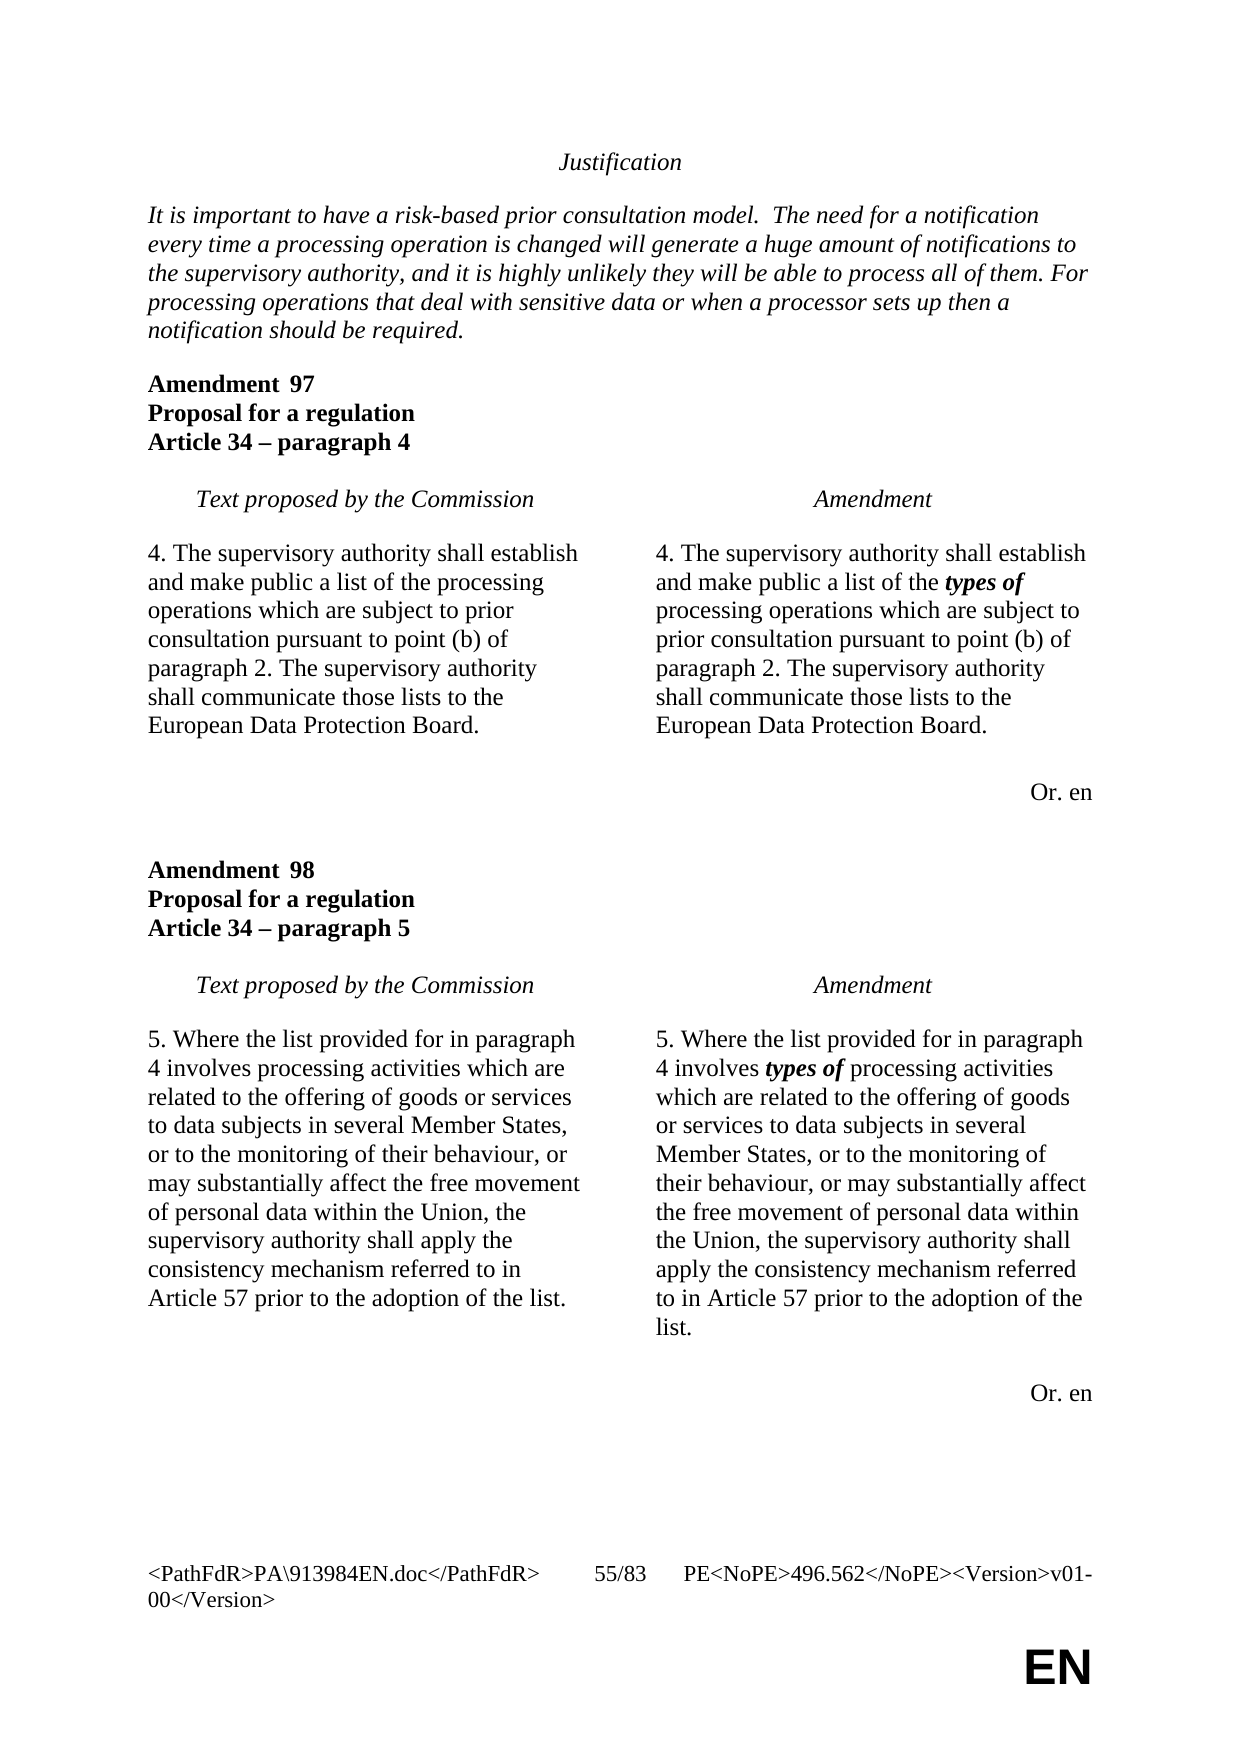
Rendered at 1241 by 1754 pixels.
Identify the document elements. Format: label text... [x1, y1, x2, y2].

text <DocAmend>Proposal for a regulation</DocAmend> [148, 884, 1092, 913]
table_cell Amendment [620, 971, 1128, 1024]
table_header [112, 942, 1128, 971]
title <TitreJust>Justification</TitreJust> [148, 147, 1092, 176]
table_cell 5. Where the list provided for in paragraph 4 involves types of processing activities which are related to the offering of goods or services to data subjects in several Member States, or to the monitoring of their behaviour, or may substantially affect the free movement of personal data within the Union, the supervisory authority shall apply the consistency mechanism referred to in Article 57 prior to the adoption of the list. [620, 1024, 1128, 1353]
text <Article>Article 34 – paragraph 5</Article> [148, 913, 1092, 942]
text <DocAmend>Proposal for a regulation</DocAmend> [148, 398, 1092, 427]
text Or. <Original>{EN}en</Original> [148, 777, 1092, 806]
table_cell 5. Where the list provided for in paragraph 4 involves processing activities which are related to the offering of goods or services to data subjects in several Member States, or to the monitoring of their behaviour, or may substantially affect the free movement of personal data within the Union, the supervisory authority shall apply the consistency mechanism referred to in Article 57 prior to the adoption of the list. [112, 1024, 620, 1353]
text <Amend>Amendment <NumAm>97</NumAm> [148, 369, 1092, 398]
text <Amend>Amendment <NumAm>98</NumAm> [148, 856, 1092, 884]
table_cell 4. The supervisory authority shall establish and make public a list of the types of processing operations which are subject to prior consultation pursuant to point (b) of paragraph 2. The supervisory authority shall communicate those lists to the European Data Protection Board. [620, 538, 1128, 752]
text <Article>Article 34 – paragraph 4</Article> [148, 427, 1092, 456]
table_cell 4. The supervisory authority shall establish and make public a list of the processing operations which are subject to prior consultation pursuant to point (b) of paragraph 2. The supervisory authority shall communicate those lists to the European Data Protection Board. [112, 538, 620, 752]
text It is important to have a risk-based prior consultation model. The need for a notification every time a processing operation is changed will generate a huge amount of notifications to the supervisory authority, and it is highly unlikely they will be able to process all of them. For processing operations that deal with sensitive data or when a processor sets up then a notification should be required. [148, 201, 1092, 344]
table_cell Text proposed by the Commission [112, 484, 620, 538]
table_header [112, 456, 1128, 484]
table_cell Text proposed by the Commission [112, 971, 620, 1024]
table_cell Amendment [620, 484, 1128, 538]
text Or. <Original>{EN}en</Original> [148, 1378, 1092, 1407]
